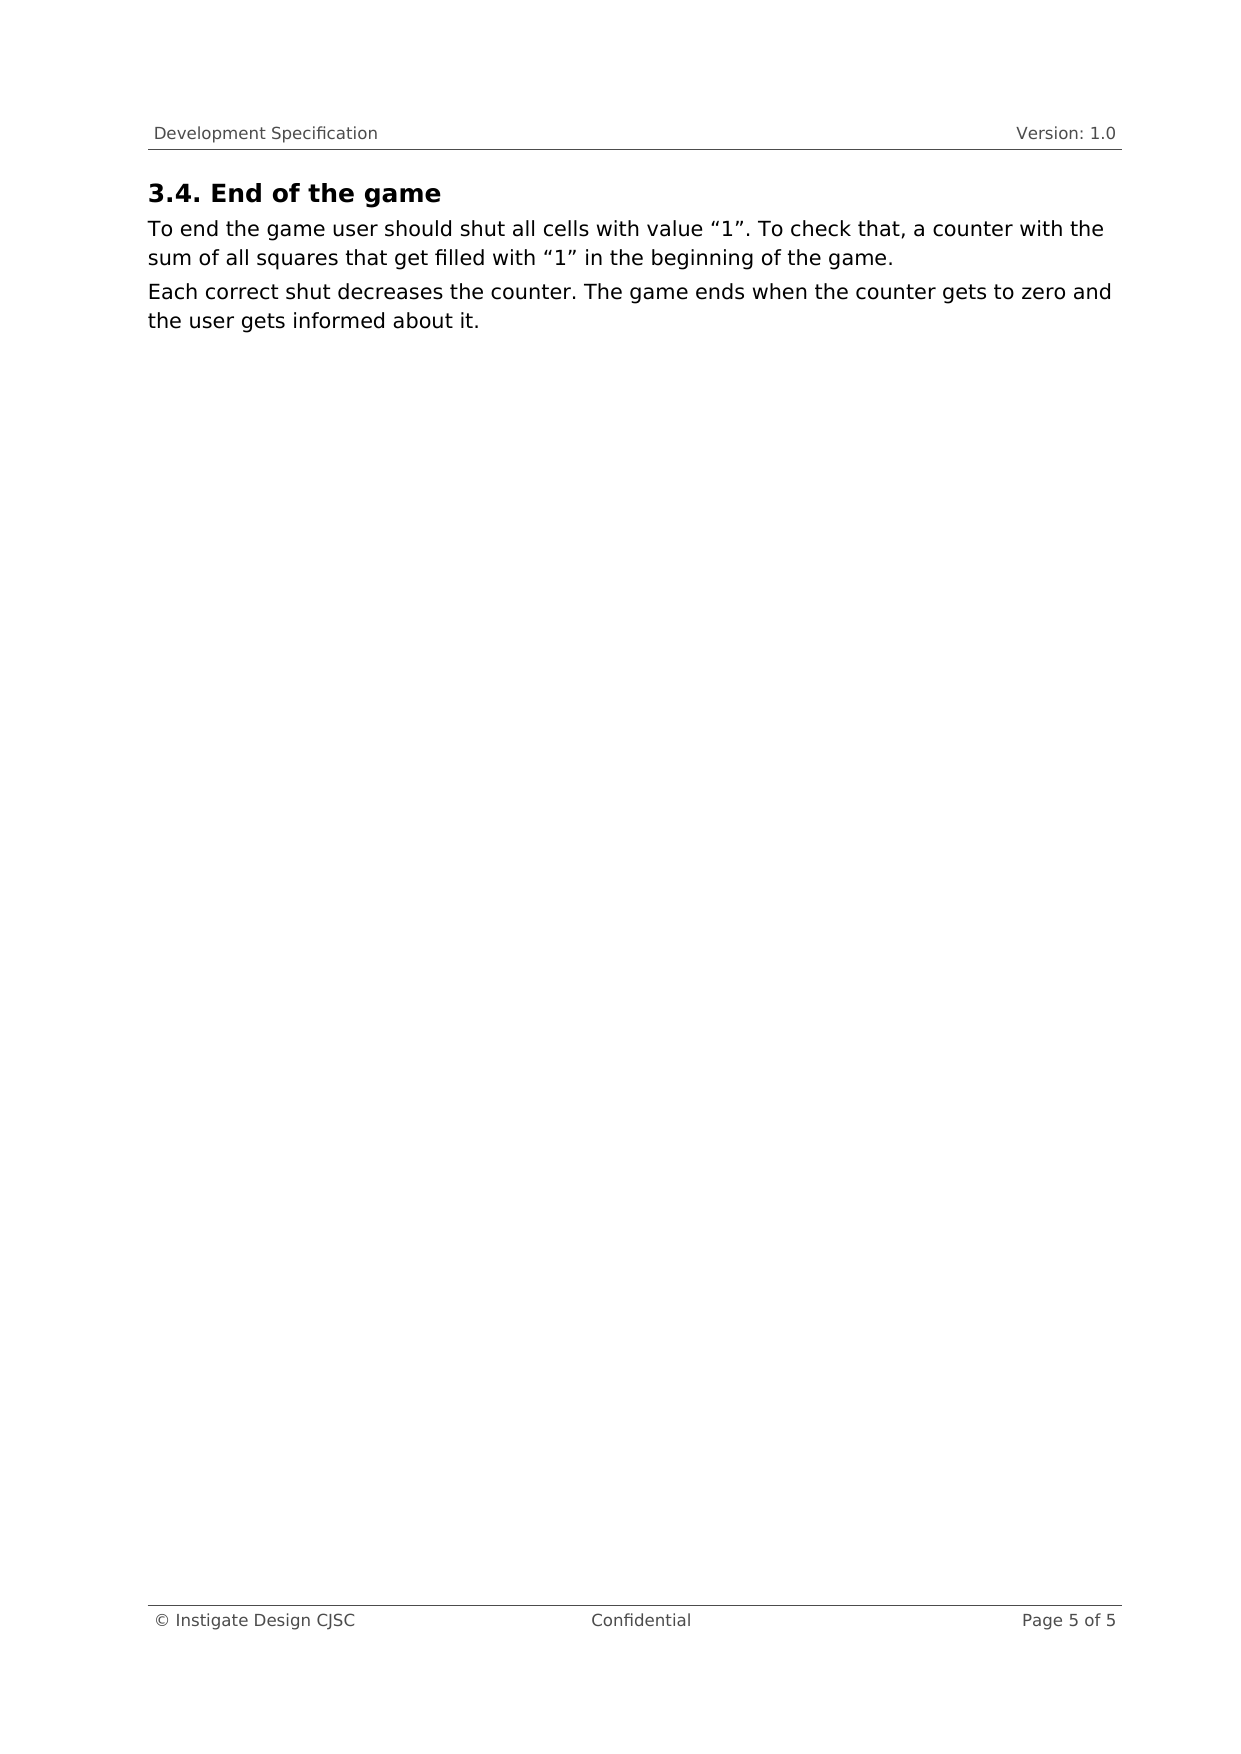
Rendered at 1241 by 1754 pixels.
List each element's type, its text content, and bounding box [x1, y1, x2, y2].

subtitle End of the game [148, 179, 1122, 208]
text Each correct shut decreases the counter. The game ends when the counter gets to zero and the user gets informed about it. [148, 280, 1122, 333]
text To end the game user should shut all cells with value “1”. To check that, a counter with the sum of all squares that get filled with “1” in the beginning of the game. [148, 217, 1122, 270]
